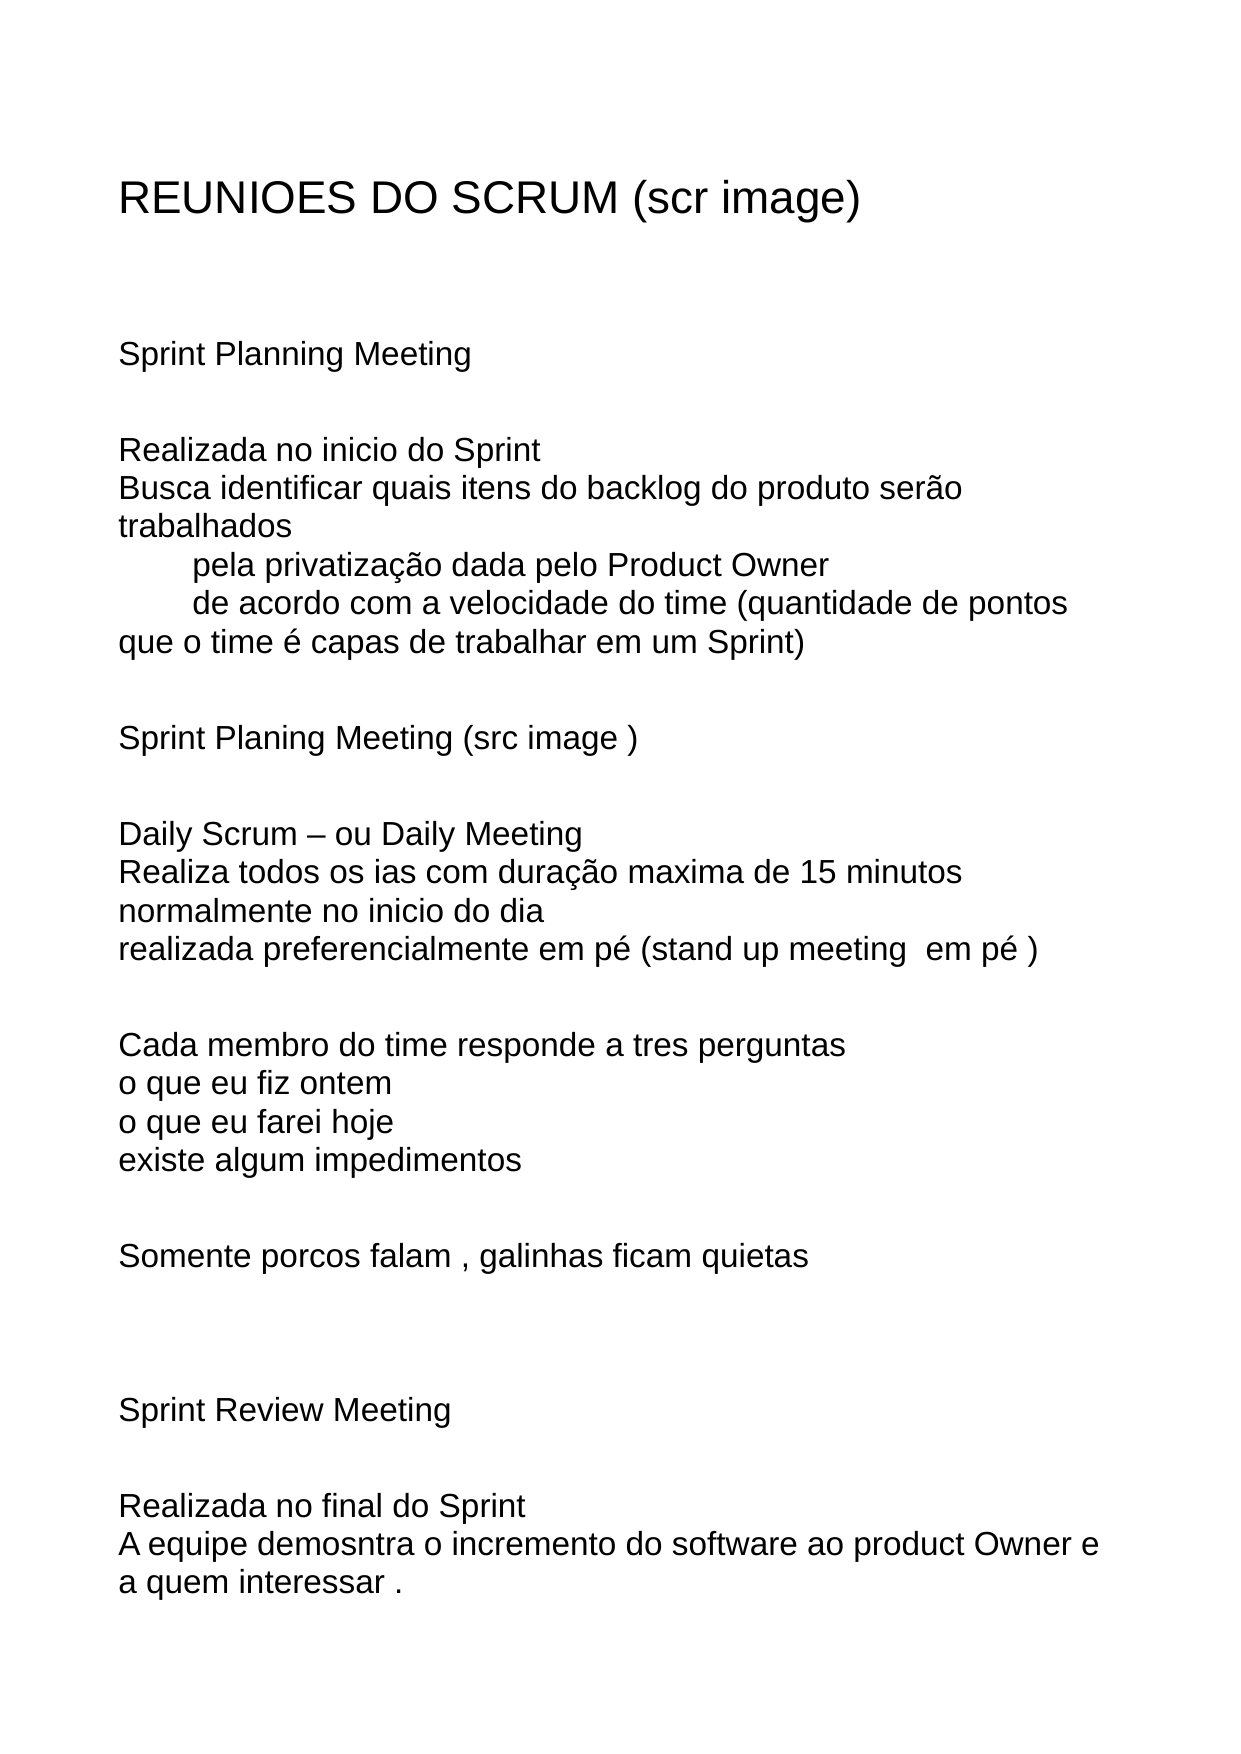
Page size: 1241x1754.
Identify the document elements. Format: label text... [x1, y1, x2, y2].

text Realizada no final do Sprint [118, 1486, 1122, 1524]
text A equipe demosntra o incremento do software ao product Owner e a quem interessar . [118, 1524, 1122, 1601]
text Sprint Review Meeting [118, 1390, 1122, 1428]
text existe algum impedimentos [118, 1140, 1122, 1179]
text o que eu fiz ontem [118, 1063, 1122, 1102]
text realizada preferencialmente em pé (stand up meeting em pé ) [118, 929, 1122, 967]
text pela privatização dada pelo Product Owner [118, 545, 1122, 583]
text Realiza todos os ias com duração maxima de 15 minutos [118, 852, 1122, 891]
text Daily Scrum – ou Daily Meeting [118, 814, 1122, 852]
text REUNIOES DO SCRUM (scr image) [118, 171, 1122, 223]
text de acordo com a velocidade do time (quantidade de pontos que o time é capas de trabalhar em um Sprint) [118, 583, 1122, 660]
text o que eu farei hoje [118, 1102, 1122, 1140]
text normalmente no inicio do dia [118, 891, 1122, 929]
text Sprint Planing Meeting (src image ) [118, 718, 1122, 756]
text Busca identificar quais itens do backlog do produto serão trabalhados [118, 468, 1122, 545]
text Somente porcos falam , galinhas ficam quietas [118, 1236, 1122, 1275]
text Sprint Planning Meeting [118, 334, 1122, 372]
text Realizada no inicio do Sprint [118, 430, 1122, 468]
text Cada membro do time responde a tres perguntas [118, 1025, 1122, 1063]
